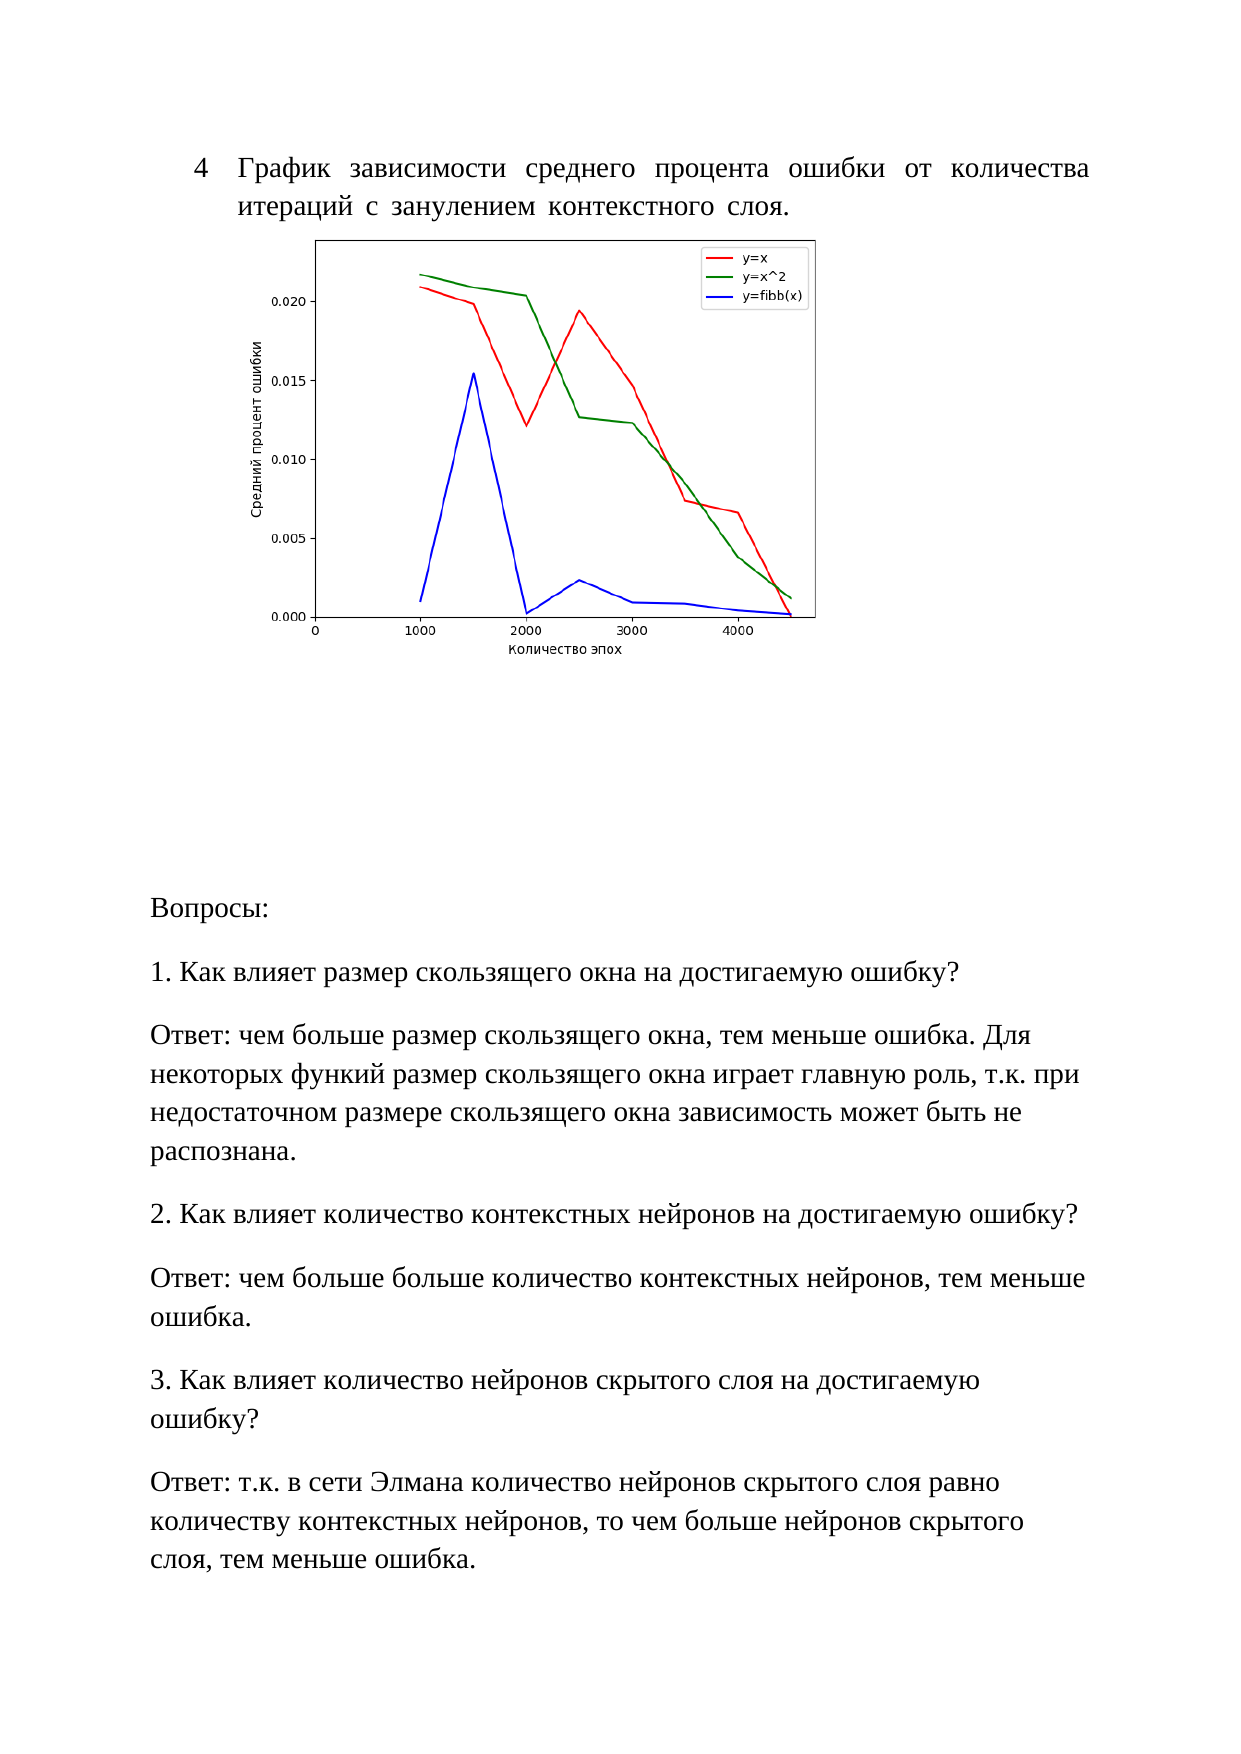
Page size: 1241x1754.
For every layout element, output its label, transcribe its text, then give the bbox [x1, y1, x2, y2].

list График зависимости среднего процента ошибки от количества итераций с занулением контекстного слоя. [194, 150, 1090, 670]
text 2. Как влияет количество контекстных нейронов на достигаемую ошибку? [150, 1197, 1090, 1230]
text Ответ: чем больше больше количество контекстных нейронов, тем меньше ошибка. [150, 1260, 1090, 1332]
text 3. Как влияет количество нейронов скрытого слоя на достигаемую ошибку? [150, 1362, 1090, 1434]
text Вопросы: [150, 890, 1090, 924]
text Ответ: чем больше размер скользящего окна, тем меньше ошибка. Для некоторых функий размер скользящего окна играет главную роль, т.к. при недостаточном размере скользящего окна зависимость может быть не распознана. [150, 1017, 1090, 1167]
text Ответ: т.к. в сети Элмана количество нейронов скрытого слоя равно количеству контекстных нейронов, то чем больше нейронов скрытого слоя, тем меньше ошибка. [150, 1464, 1090, 1575]
text 1. Как влияет размер скользящего окна на достигаемую ошибку? [150, 954, 1090, 987]
picture [237, 227, 828, 670]
